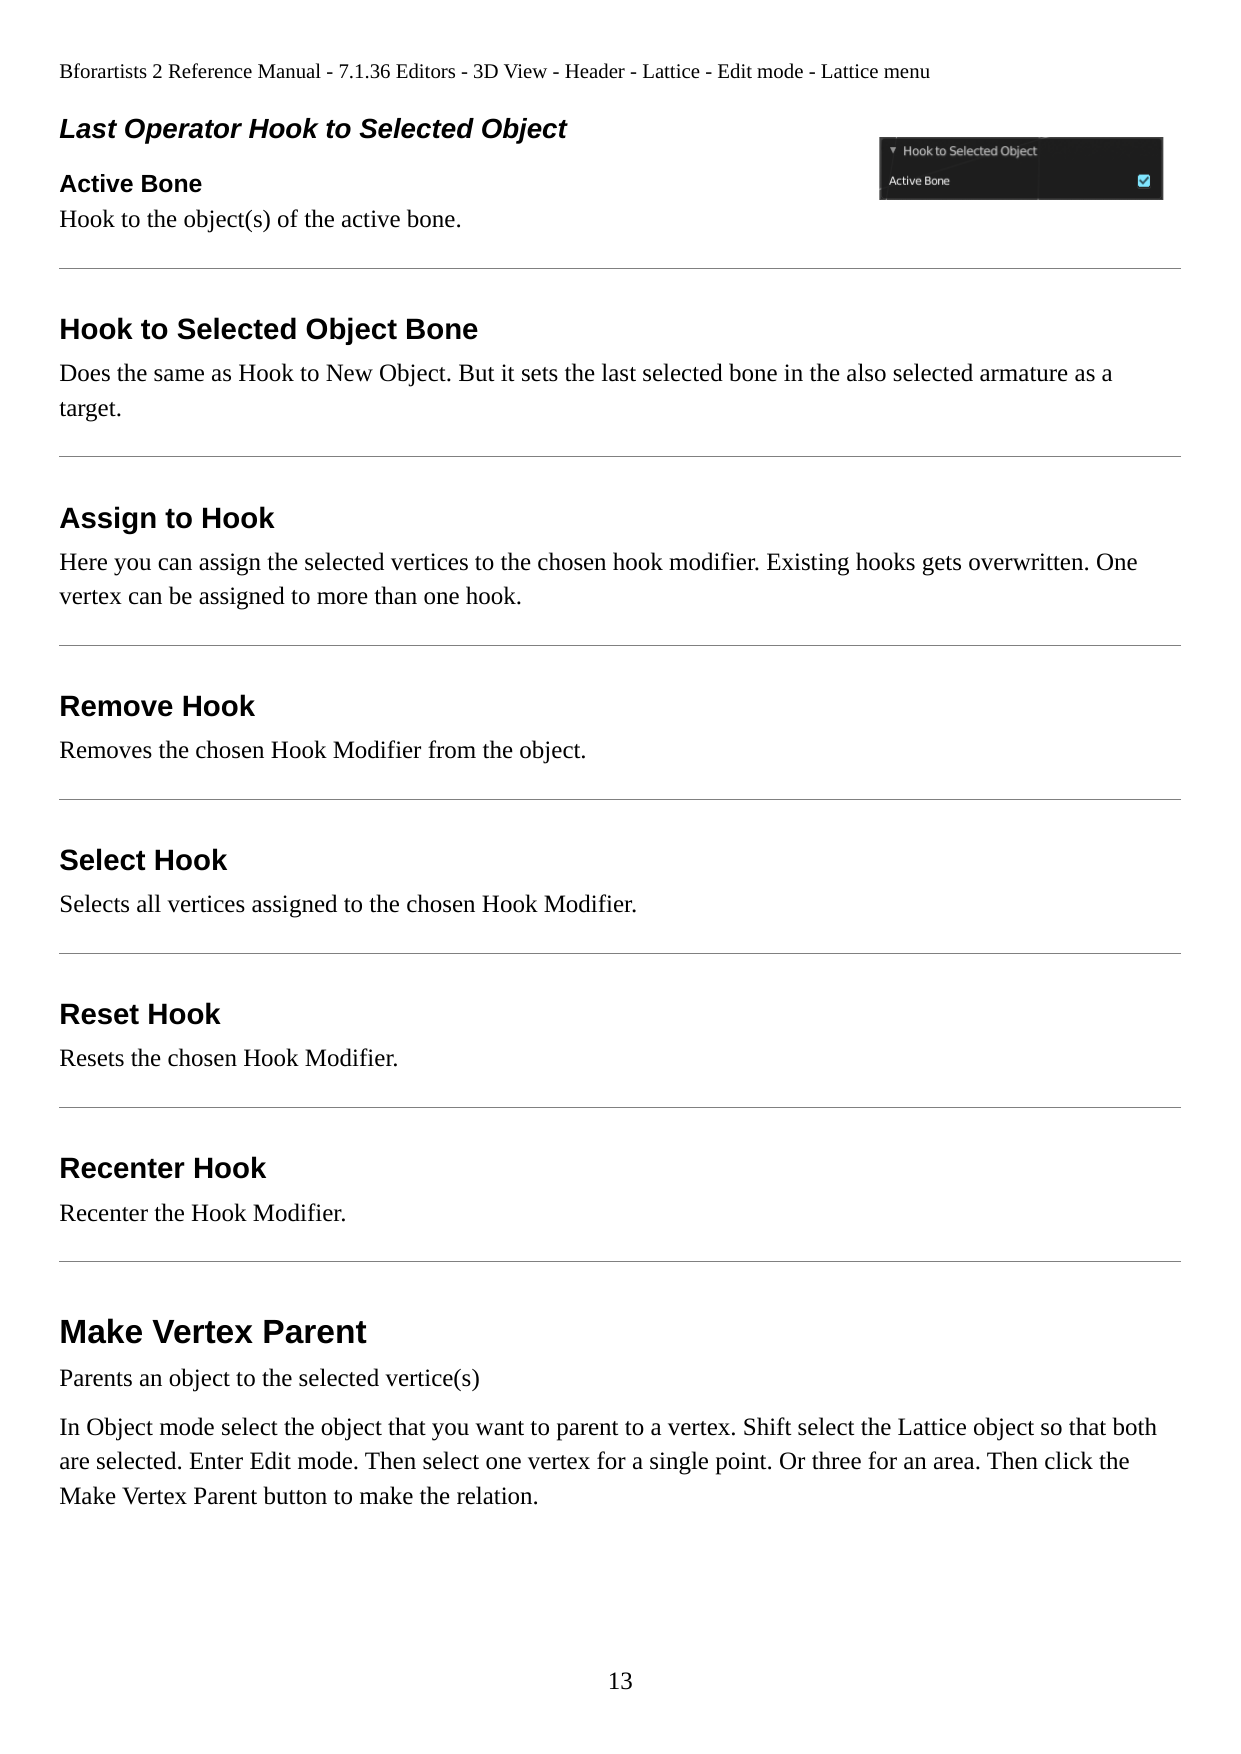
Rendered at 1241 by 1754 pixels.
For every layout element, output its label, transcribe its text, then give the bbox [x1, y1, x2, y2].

subtitle Make Vertex Parent [59, 1312, 1181, 1350]
subtitle Recenter Hook [59, 1151, 1181, 1185]
subtitle Last Operator Hook to Selected Object [59, 113, 1181, 144]
subtitle Active Bone [59, 169, 879, 198]
text Parents an object to the selected vertice(s) [59, 1363, 1181, 1392]
subtitle [1164, 169, 1181, 198]
text Selects all vertices assigned to the chosen Hook Modifier. [59, 889, 1181, 918]
subtitle Remove Hook [59, 689, 1181, 723]
text Hook to the object(s) of the active bone. [59, 204, 1181, 233]
subtitle Select Hook [59, 843, 1181, 877]
text Removes the chosen Hook Modifier from the object. [59, 735, 1181, 764]
text In Object mode select the object that you want to parent to a vertex. Shift select the Lattice object so that both are selected. Enter Edit mode. Then select one vertex for a single point. Or three for an area. Then click the Make Vertex Parent button to make the relation. [59, 1412, 1181, 1509]
text Does the same as Hook to New Object. But it sets the last selected bone in the also selected armature as a target. [59, 358, 1181, 422]
text Here you can assign the selected vertices to the chosen hook modifier. Existing hooks gets overwritten. One vertex can be assigned to more than one hook. [59, 547, 1181, 610]
subtitle Reset Hook [59, 997, 1181, 1031]
picture [879, 137, 1164, 200]
text Resets the chosen Hook Modifier. [59, 1043, 1181, 1072]
subtitle Assign to Hook [59, 501, 1181, 534]
text Recenter the Hook Modifier. [59, 1198, 1181, 1226]
subtitle Hook to Selected Object Bone [59, 312, 1181, 346]
